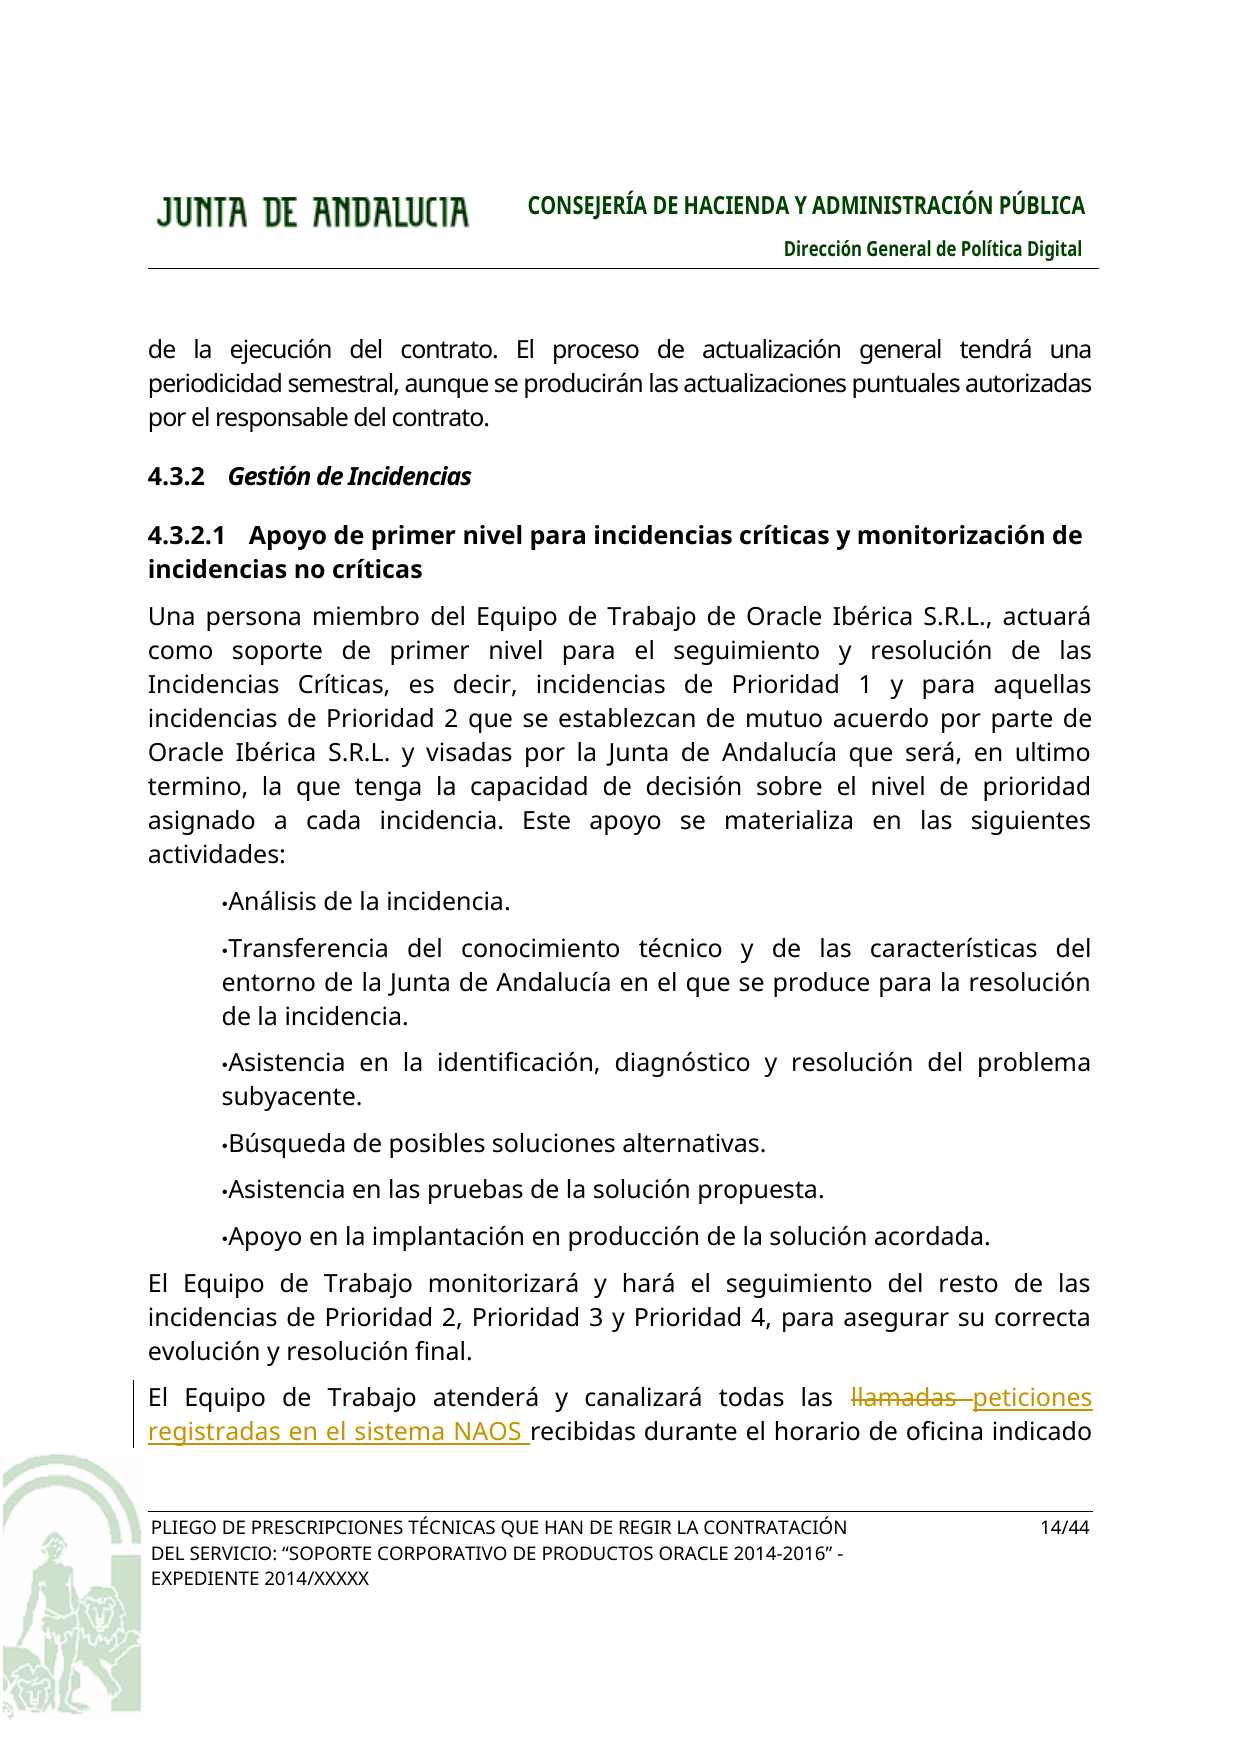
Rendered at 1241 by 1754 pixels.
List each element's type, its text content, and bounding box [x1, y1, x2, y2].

text de la ejecución del contrato. El proceso de actualización general tendrá una periodicidad semestral, aunque se producirán las actualizaciones puntuales autorizadas por el responsable del contrato. [148, 332, 1093, 434]
list Asistencia en las pruebas de la solución propuesta. [221, 1172, 1093, 1206]
list Transferencia del conocimiento técnico y de las características del entorno de la Junta de Andalucía en el que se produce para la resolución de la incidencia. [221, 930, 1093, 1032]
picture [156, 197, 471, 229]
subtitle Gestión de Incidencias [148, 459, 1093, 493]
list Análisis de la incidencia. [221, 884, 1093, 918]
picture [2, 1454, 144, 1722]
list Apoyo en la implantación en producción de la solución acordada. [221, 1219, 1093, 1253]
text El Equipo de Trabajo monitorizará y hará el seguimiento del resto de las incidencias de Prioridad 2, Prioridad 3 y Prioridad 4, para asegurar su correcta evolución y resolución final. [148, 1265, 1093, 1367]
text El Equipo de Trabajo atenderá y canalizará todas las peticiones registradas en el sistema NAOS recibidas durante el horario de oficina indicado [148, 1380, 1093, 1448]
text Una persona miembro del Equipo de Trabajo de Oracle Ibérica S.R.L., actuará como soporte de primer nivel para el seguimiento y resolución de las Incidencias Críticas, es decir, incidencias de Prioridad 1 y para aquellas incidencias de Prioridad 2 que se establezcan de mutuo acuerdo por parte de Oracle Ibérica S.R.L. y visadas por la Junta de Andalucía que será, en ultimo termino, la que tenga la capacidad de decisión sobre el nivel de prioridad asignado a cada incidencia. Este apoyo se materializa en las siguientes actividades: [148, 599, 1093, 871]
subtitle Apoyo de primer nivel para incidencias críticas y monitorización de incidencias no críticas [148, 518, 1093, 586]
list Asistencia en la identificación, diagnóstico y resolución del problema subyacente. [221, 1045, 1093, 1113]
list Búsqueda de posibles soluciones alternativas. [221, 1126, 1093, 1159]
